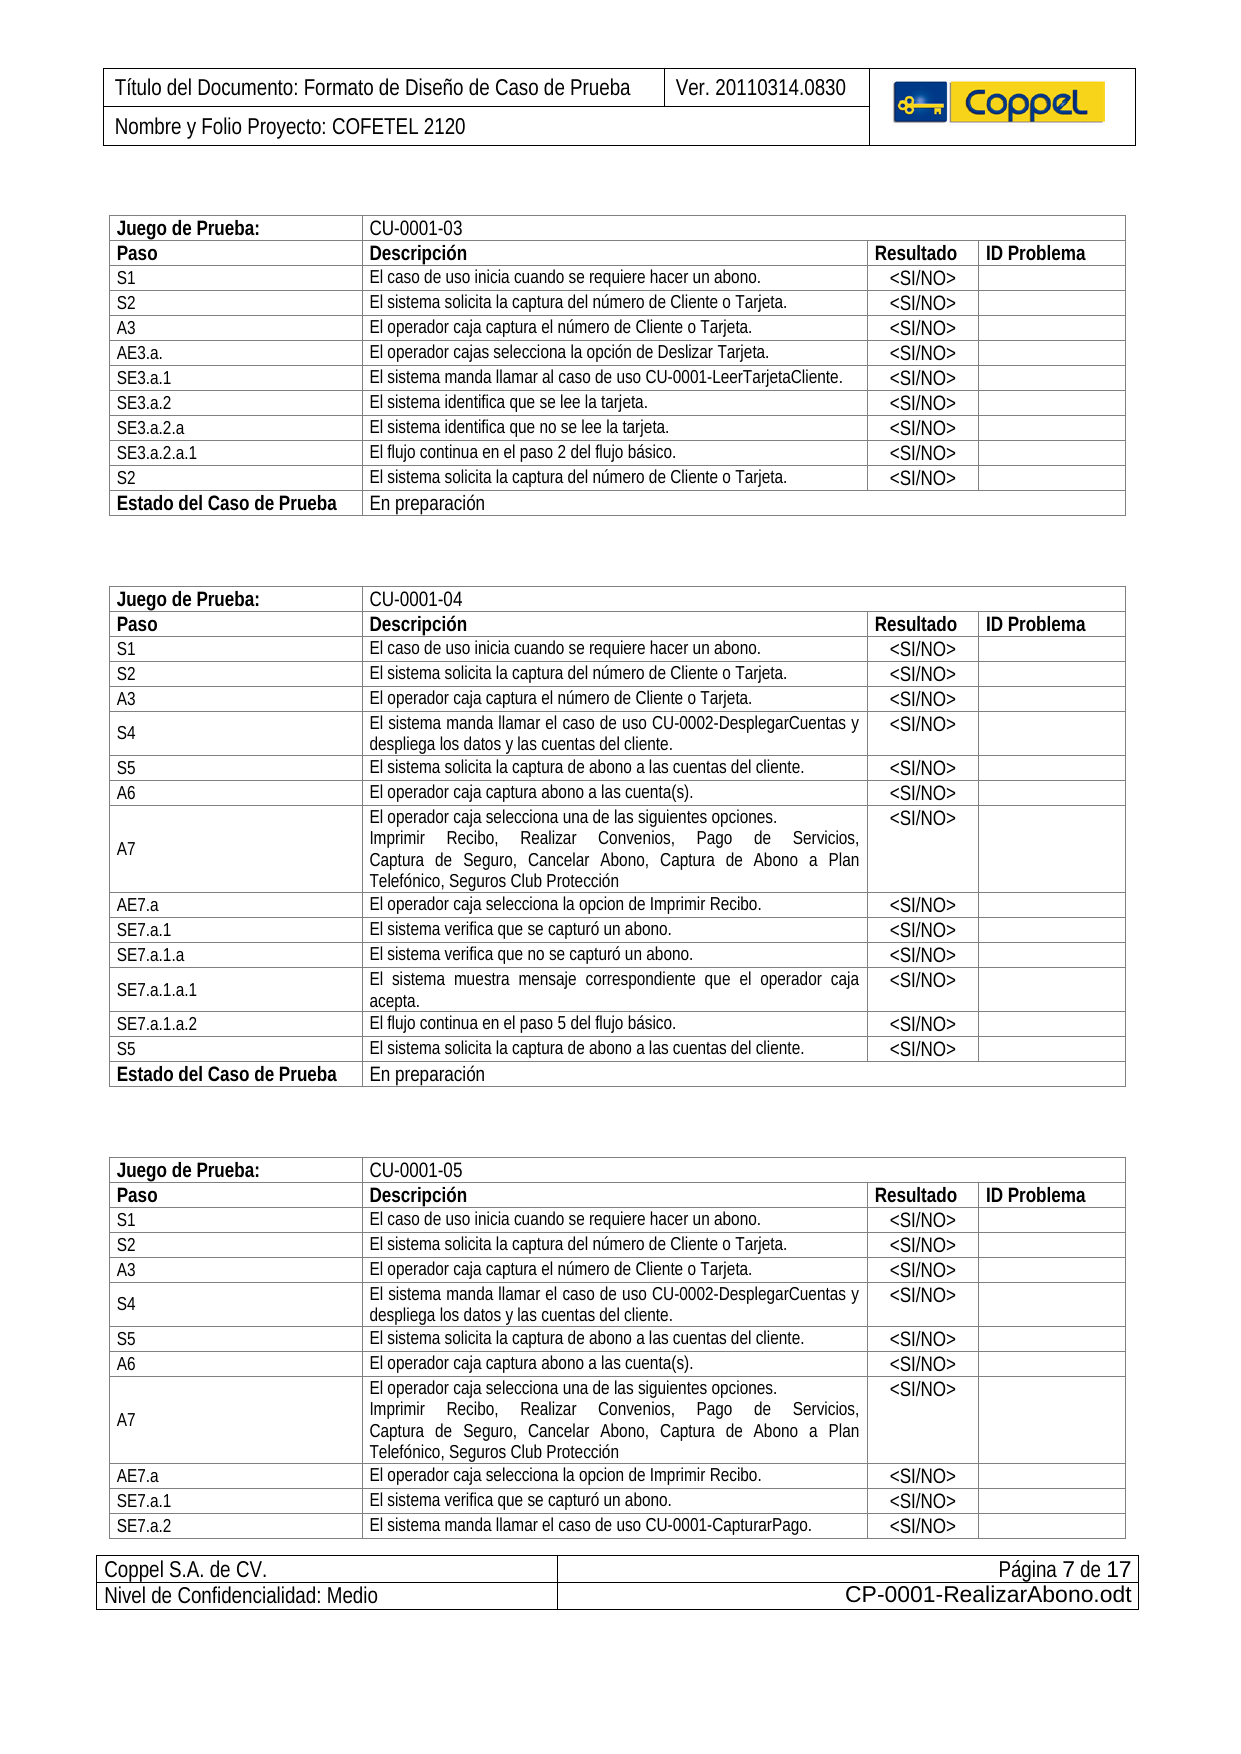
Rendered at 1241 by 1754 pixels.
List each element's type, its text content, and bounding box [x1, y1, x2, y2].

table_cell ID Problema [979, 1183, 1125, 1207]
table_cell <SI/NO> [868, 687, 978, 711]
table_cell SE3.a.2.a [110, 416, 362, 440]
table_cell El sistema verifica que se capturó un abono. [363, 1489, 867, 1513]
table_cell [979, 1464, 1125, 1488]
table_header Juego de Prueba: [110, 216, 362, 240]
table_cell El sistema muestra mensaje correspondiente que el operador caja acepta. [363, 968, 867, 1011]
table_cell El sistema solicita la captura del número de Cliente o Tarjeta. [363, 1233, 867, 1257]
table_cell [979, 1283, 1125, 1326]
table_cell Descripción [363, 612, 867, 636]
table_cell <SI/NO> [868, 266, 978, 290]
table_cell <SI/NO> [868, 1208, 978, 1232]
table_cell S5 [110, 1327, 362, 1351]
table_cell <SI/NO> [868, 637, 978, 661]
table_cell El sistema manda llamar al caso de uso CU-0001-LeerTarjetaCliente. [363, 366, 867, 390]
table_cell <SI/NO> [868, 1514, 978, 1538]
table_cell El sistema solicita la captura del número de Cliente o Tarjeta. [363, 662, 867, 686]
table_cell <SI/NO> [868, 1352, 978, 1376]
table_cell [979, 1489, 1125, 1513]
table_header CU-0001-03 [363, 216, 1125, 240]
table_cell S2 [110, 291, 362, 315]
table_cell <SI/NO> [868, 1037, 978, 1061]
table_cell [979, 1012, 1125, 1036]
table_cell [979, 756, 1125, 780]
table_cell El operador caja selecciona una de las siguientes opciones. Imprimir Recibo, Realizar Convenios, Pago de Servicios, Captura de Seguro, Cancelar Abono, Captura de Abono a Plan Telefónico, Seguros Club Protección [363, 806, 867, 892]
table_cell Paso [110, 241, 362, 265]
table_cell [979, 918, 1125, 942]
table_cell El sistema identifica que no se lee la tarjeta. [363, 416, 867, 440]
table_cell El flujo continua en el paso 2 del flujo básico. [363, 441, 867, 465]
table_cell <SI/NO> [868, 1012, 978, 1036]
table_header CU-0001-04 [363, 587, 1125, 611]
table_cell Descripción [363, 241, 867, 265]
table_cell El sistema solicita la captura de abono a las cuentas del cliente. [363, 756, 867, 780]
table_cell <SI/NO> [868, 366, 978, 390]
table_cell SE3.a.2.a.1 [110, 441, 362, 465]
table_cell AE3.a. [110, 341, 362, 365]
table_cell [979, 416, 1125, 440]
table_cell SE7.a.1 [110, 918, 362, 942]
table_cell El operador cajas selecciona la opción de Deslizar Tarjeta. [363, 341, 867, 365]
table_cell En preparación [363, 1062, 1125, 1086]
table_cell <SI/NO> [868, 416, 978, 440]
table_header CU-0001-05 [363, 1158, 1125, 1182]
table_cell S5 [110, 1037, 362, 1061]
table_cell A3 [110, 1258, 362, 1282]
table_cell <SI/NO> [868, 1258, 978, 1282]
table_cell El sistema identifica que se lee la tarjeta. [363, 391, 867, 415]
table_cell SE3.a.2 [110, 391, 362, 415]
table_cell [979, 712, 1125, 755]
table_cell [979, 1377, 1125, 1463]
table_cell En preparación [363, 491, 1125, 515]
table_cell <SI/NO> [868, 1377, 978, 1463]
table_cell Paso [110, 1183, 362, 1207]
table_cell [979, 1514, 1125, 1538]
table_cell A7 [110, 1377, 362, 1463]
table_header Juego de Prueba: [110, 587, 362, 611]
table_cell [979, 943, 1125, 967]
table_cell [979, 893, 1125, 917]
table_cell Resultado [868, 612, 978, 636]
table_cell A6 [110, 781, 362, 805]
table_cell El sistema manda llamar el caso de uso CU-0002-DesplegarCuentas y despliega los datos y las cuentas del cliente. [363, 1283, 867, 1326]
table_cell El sistema solicita la captura de abono a las cuentas del cliente. [363, 1037, 867, 1061]
table_cell SE7.a.2 [110, 1514, 362, 1538]
table_cell <SI/NO> [868, 712, 978, 755]
table_cell S4 [110, 712, 362, 755]
table_cell El flujo continua en el paso 5 del flujo básico. [363, 1012, 867, 1036]
table_cell A7 [110, 806, 362, 892]
table_cell El sistema manda llamar el caso de uso CU-0001-CapturarPago. [363, 1514, 867, 1538]
table_cell <SI/NO> [868, 1489, 978, 1513]
table_header Juego de Prueba: [110, 1158, 362, 1182]
table_cell SE7.a.1.a.2 [110, 1012, 362, 1036]
table_cell AE7.a [110, 1464, 362, 1488]
table_cell [979, 806, 1125, 892]
table_cell El caso de uso inicia cuando se requiere hacer un abono. [363, 1208, 867, 1232]
table_cell [979, 637, 1125, 661]
table_cell El sistema manda llamar el caso de uso CU-0002-DesplegarCuentas y despliega los datos y las cuentas del cliente. [363, 712, 867, 755]
table_cell <SI/NO> [868, 391, 978, 415]
table_cell A3 [110, 687, 362, 711]
table_cell El sistema solicita la captura de abono a las cuentas del cliente. [363, 1327, 867, 1351]
table_cell <SI/NO> [868, 441, 978, 465]
table_cell El sistema solicita la captura del número de Cliente o Tarjeta. [363, 466, 867, 490]
table_cell S4 [110, 1283, 362, 1326]
table_cell [979, 391, 1125, 415]
table_cell [979, 266, 1125, 290]
table_cell El operador caja selecciona la opcion de Imprimir Recibo. [363, 1464, 867, 1488]
table_cell SE3.a.1 [110, 366, 362, 390]
table_cell El operador caja captura abono a las cuenta(s). [363, 1352, 867, 1376]
table_cell [979, 1037, 1125, 1061]
table_cell El operador caja selecciona la opcion de Imprimir Recibo. [363, 893, 867, 917]
table_cell <SI/NO> [868, 1464, 978, 1488]
table_cell [979, 316, 1125, 340]
table_cell <SI/NO> [868, 781, 978, 805]
table_cell El operador caja captura el número de Cliente o Tarjeta. [363, 316, 867, 340]
table_cell S1 [110, 266, 362, 290]
table_cell [979, 341, 1125, 365]
table_cell <SI/NO> [868, 1283, 978, 1326]
table_cell [979, 366, 1125, 390]
table_cell El operador caja captura el número de Cliente o Tarjeta. [363, 1258, 867, 1282]
table_cell <SI/NO> [868, 1233, 978, 1257]
table_cell <SI/NO> [868, 756, 978, 780]
table_cell [979, 968, 1125, 1011]
table_cell [979, 1258, 1125, 1282]
table_cell S2 [110, 1233, 362, 1257]
table_cell AE7.a [110, 893, 362, 917]
table_cell ID Problema [979, 612, 1125, 636]
table_cell [979, 291, 1125, 315]
table_cell [979, 1208, 1125, 1232]
table_cell El sistema verifica que se capturó un abono. [363, 918, 867, 942]
table_cell El operador caja captura el número de Cliente o Tarjeta. [363, 687, 867, 711]
table_cell SE7.a.1.a [110, 943, 362, 967]
table_cell El sistema solicita la captura del número de Cliente o Tarjeta. [363, 291, 867, 315]
table_cell [979, 1233, 1125, 1257]
table_cell [979, 662, 1125, 686]
table_cell El caso de uso inicia cuando se requiere hacer un abono. [363, 266, 867, 290]
table_cell SE7.a.1 [110, 1489, 362, 1513]
table_cell Resultado [868, 241, 978, 265]
table_cell <SI/NO> [868, 918, 978, 942]
table_cell <SI/NO> [868, 943, 978, 967]
table_cell <SI/NO> [868, 1327, 978, 1351]
table_cell [979, 1352, 1125, 1376]
table_cell El operador caja captura abono a las cuenta(s). [363, 781, 867, 805]
table_cell [979, 441, 1125, 465]
table_cell Paso [110, 612, 362, 636]
table_cell <SI/NO> [868, 341, 978, 365]
table_cell El caso de uso inicia cuando se requiere hacer un abono. [363, 637, 867, 661]
table_cell <SI/NO> [868, 968, 978, 1011]
table_cell Resultado [868, 1183, 978, 1207]
table_cell <SI/NO> [868, 893, 978, 917]
table_cell [979, 687, 1125, 711]
table_cell <SI/NO> [868, 662, 978, 686]
table_cell Estado del Caso de Prueba [110, 1062, 362, 1086]
table_cell [979, 466, 1125, 490]
table_cell El sistema verifica que no se capturó un abono. [363, 943, 867, 967]
table_cell S2 [110, 466, 362, 490]
table_cell <SI/NO> [868, 806, 978, 892]
table_cell S1 [110, 1208, 362, 1232]
table_cell SE7.a.1.a.1 [110, 968, 362, 1011]
table_cell A3 [110, 316, 362, 340]
table_cell ID Problema [979, 241, 1125, 265]
table_cell El operador caja selecciona una de las siguientes opciones. Imprimir Recibo, Realizar Convenios, Pago de Servicios, Captura de Seguro, Cancelar Abono, Captura de Abono a Plan Telefónico, Seguros Club Protección [363, 1377, 867, 1463]
table_cell [979, 781, 1125, 805]
table_cell Estado del Caso de Prueba [110, 491, 362, 515]
table_cell S2 [110, 662, 362, 686]
table_cell S5 [110, 756, 362, 780]
table_cell <SI/NO> [868, 466, 978, 490]
table_cell A6 [110, 1352, 362, 1376]
table_cell [979, 1327, 1125, 1351]
table_cell <SI/NO> [868, 316, 978, 340]
table_cell S1 [110, 637, 362, 661]
table_cell Descripción [363, 1183, 867, 1207]
table_cell <SI/NO> [868, 291, 978, 315]
